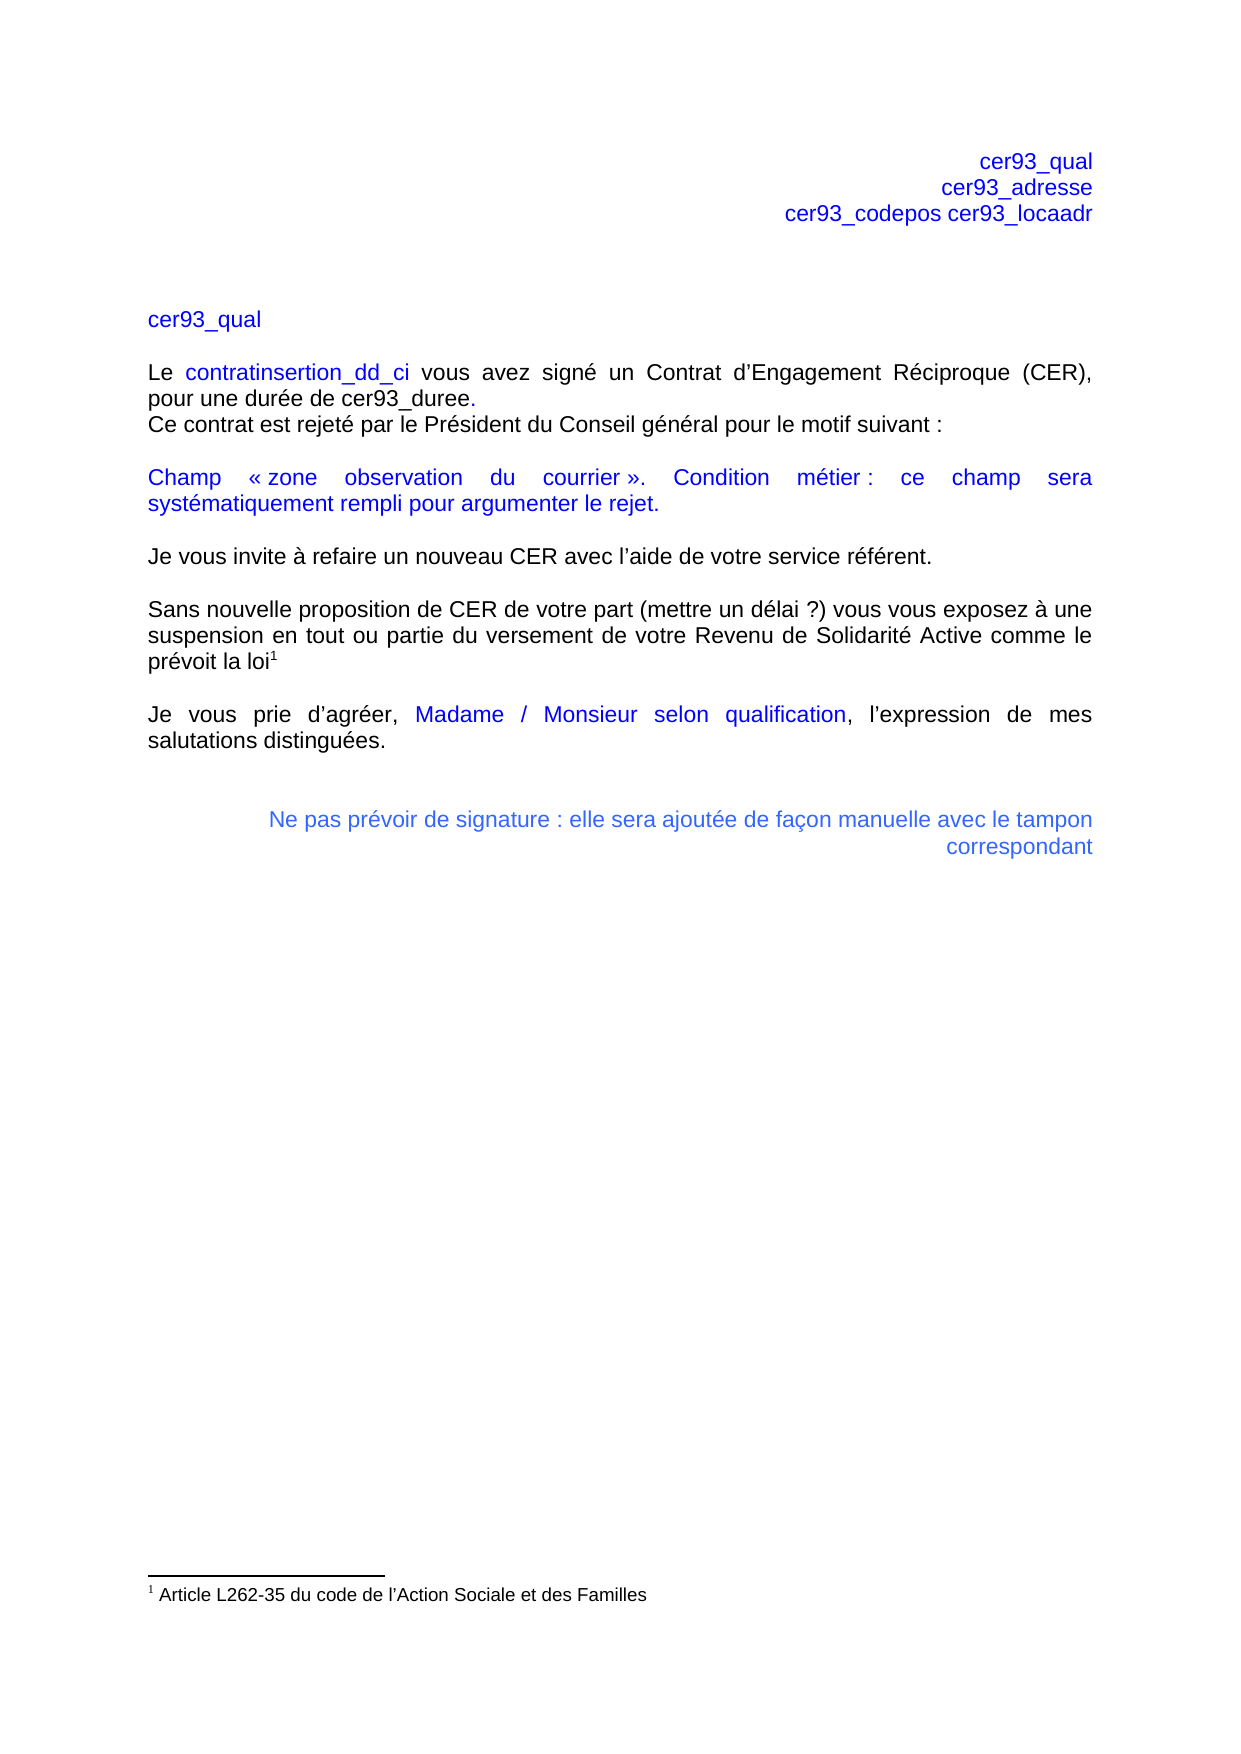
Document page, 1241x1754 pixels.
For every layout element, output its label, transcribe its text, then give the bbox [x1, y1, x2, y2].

text Le contratinsertion_dd_ci vous avez signé un Contrat d’Engagement Réciproque (CER), pour une durée de cer93_duree. [148, 358, 1093, 411]
text cer93_adresse [148, 174, 1093, 200]
text Sans nouvelle proposition de CER de votre part (mettre un délai ?) vous vous exposez à une suspension en tout ou partie du versement de votre Revenu de Solidarité Active comme le prévoit la loi [148, 596, 1093, 675]
text Je vous invite à refaire un nouveau CER avec l’aide de votre service référent. [148, 543, 1093, 569]
text Je vous prie d’agréer, Madame / Monsieur selon qualification, l’expression de mes salutations distinguées. [148, 701, 1093, 754]
text Champ « zone observation du courrier ». Condition métier : ce champ sera systématiquement rempli pour argumenter le rejet. [148, 464, 1093, 517]
text cer93_qual [148, 148, 1093, 174]
text Ne pas prévoir de signature : elle sera ajoutée de façon manuelle avec le tampon correspondant [148, 806, 1093, 859]
text cer93_qual [148, 306, 1093, 332]
text Ce contrat est rejeté par le Président du Conseil général pour le motif suivant : [148, 411, 1093, 437]
text Article L262-35 du code de l’Action Sociale et des Familles [148, 1582, 1093, 1606]
text cer93_codepos cer93_locaadr [148, 200, 1093, 227]
